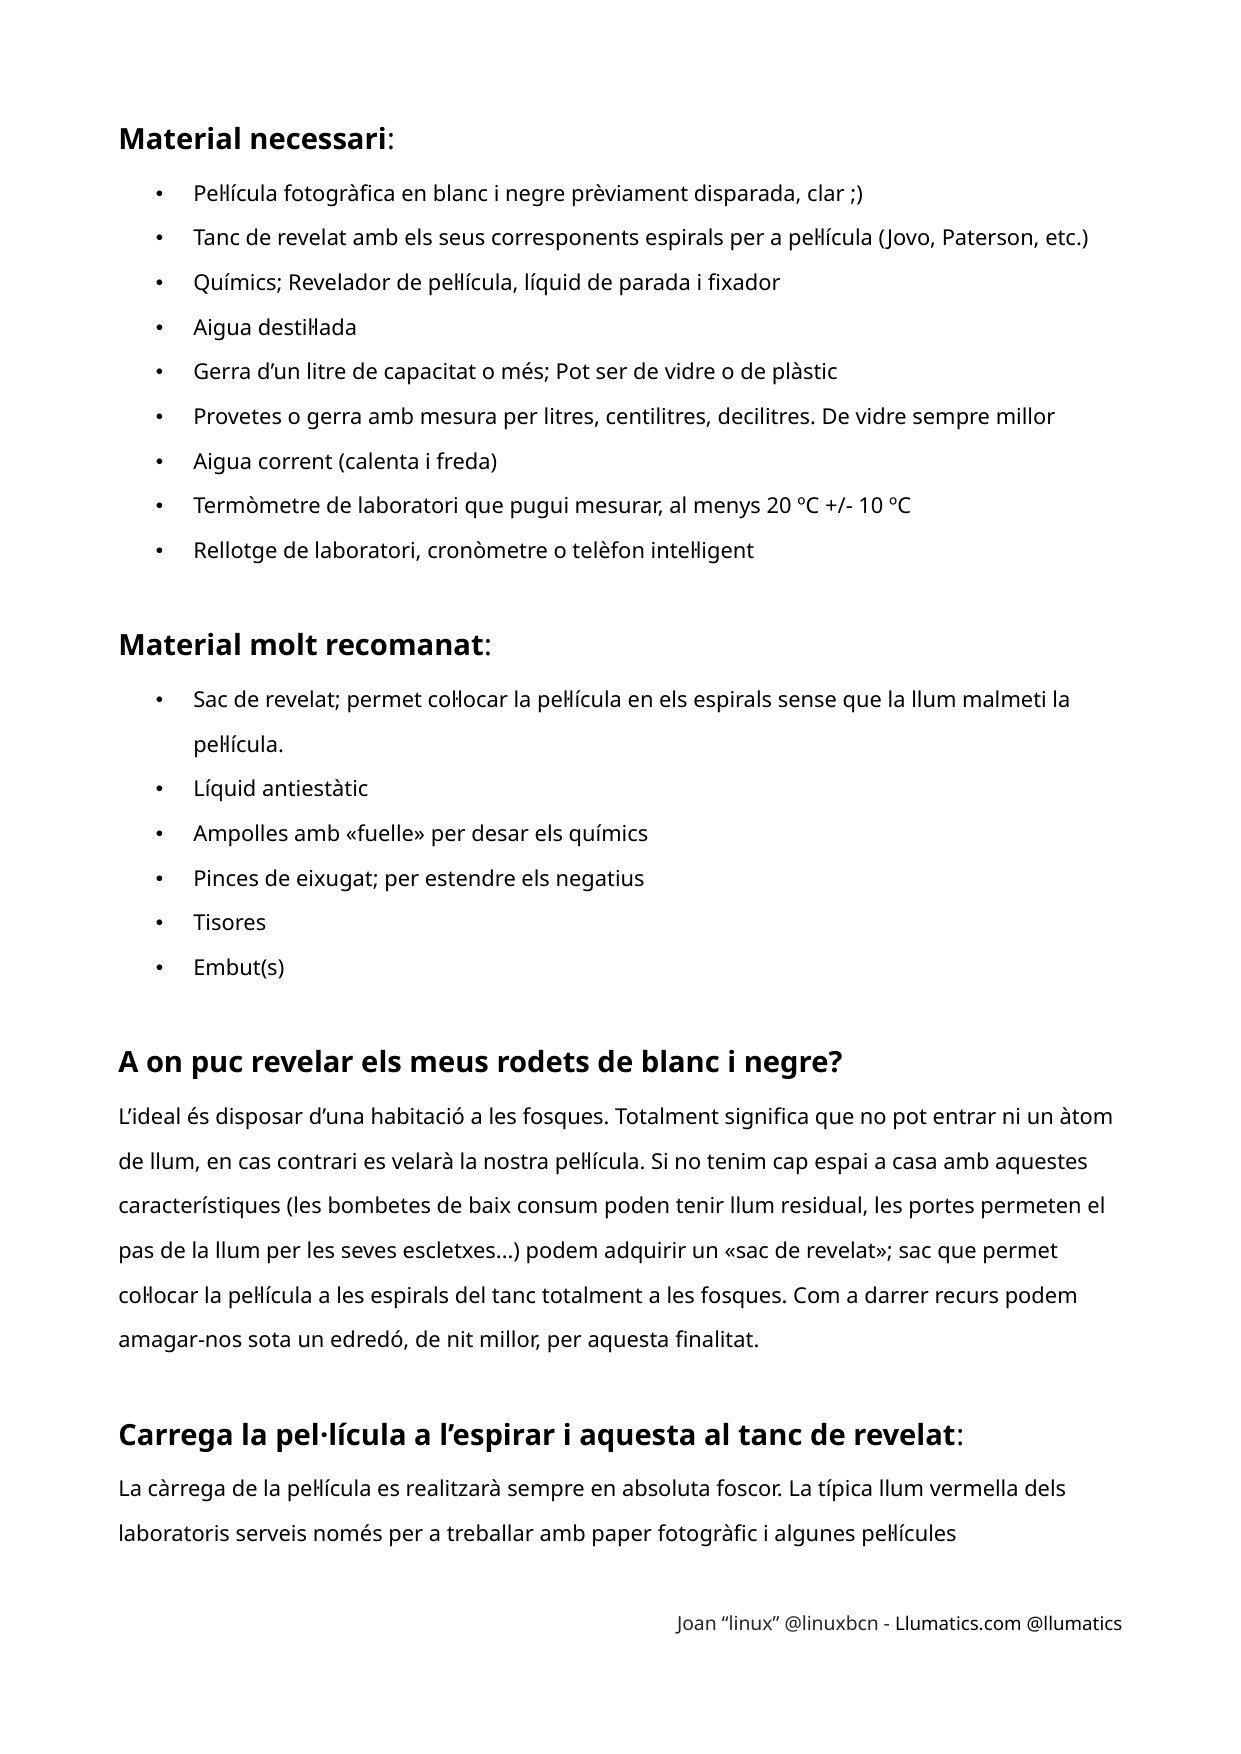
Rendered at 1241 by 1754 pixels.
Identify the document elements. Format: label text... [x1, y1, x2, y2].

text Carrega la pel·lícula a l’espirar i aquesta al tanc de revelat: [118, 1414, 1122, 1453]
list Pinces de eixugat; per estendre els negatius [156, 863, 1122, 892]
list Gerra d’un litre de capacitat o més; Pot ser de vidre o de plàstic [156, 356, 1122, 386]
text La càrrega de la pel·lícula es realitzarà sempre en absoluta foscor. La típica llum vermella dels laboratoris serveis només per a treballar amb paper fotogràfic i algunes pel·lícules [118, 1473, 1122, 1548]
list Sac de revelat; permet col·locar la pel·lícula en els espirals sense que la llum malmeti la pel·lícula. [156, 684, 1122, 758]
text L’ideal és disposar d’una habitació a les fosques. Totalment significa que no pot entrar ni un àtom de llum, en cas contrari es velarà la nostra pel·lícula. Si no tenim cap espai a casa amb aquestes característiques (les bombetes de baix consum poden tenir llum residual, les portes permeten el pas de la llum per les seves escletxes...) podem adquirir un «sac de revelat»; sac que permet col·locar la pel·lícula a les espirals del tanc totalment a les fosques. Com a darrer recurs podem amagar-nos sota un edredó, de nit millor, per aquesta finalitat. [118, 1101, 1122, 1354]
list Embut(s) [156, 952, 1122, 982]
list Termòmetre de laboratori que pugui mesurar, al menys 20 ºC +/- 10 ºC [156, 490, 1122, 520]
list Rellotge de laboratori, cronòmetre o telèfon intel·ligent [156, 535, 1122, 565]
list Tisores [156, 907, 1122, 937]
list Tanc de revelat amb els seus corresponents espirals per a pel·lícula (Jovo, Paterson, etc.) [156, 222, 1122, 252]
list Químics; Revelador de pel·lícula, líquid de parada i fixador [156, 267, 1122, 297]
list Pel·lícula fotogràfica en blanc i negre prèviament disparada, clar ;) [156, 178, 1122, 207]
text A on puc revelar els meus rodets de blanc i negre? [118, 1041, 1122, 1081]
list Ampolles amb «fuelle» per desar els químics [156, 818, 1122, 848]
text Material molt recomanat: [118, 624, 1122, 664]
list Provetes o gerra amb mesura per litres, centilitres, decilitres. De vidre sempre millor [156, 401, 1122, 431]
list Líquid antiestàtic [156, 773, 1122, 803]
list Aigua corrent (calenta i freda) [156, 446, 1122, 476]
text Material necessari: [118, 118, 1122, 158]
list Aigua destil·lada [156, 312, 1122, 341]
